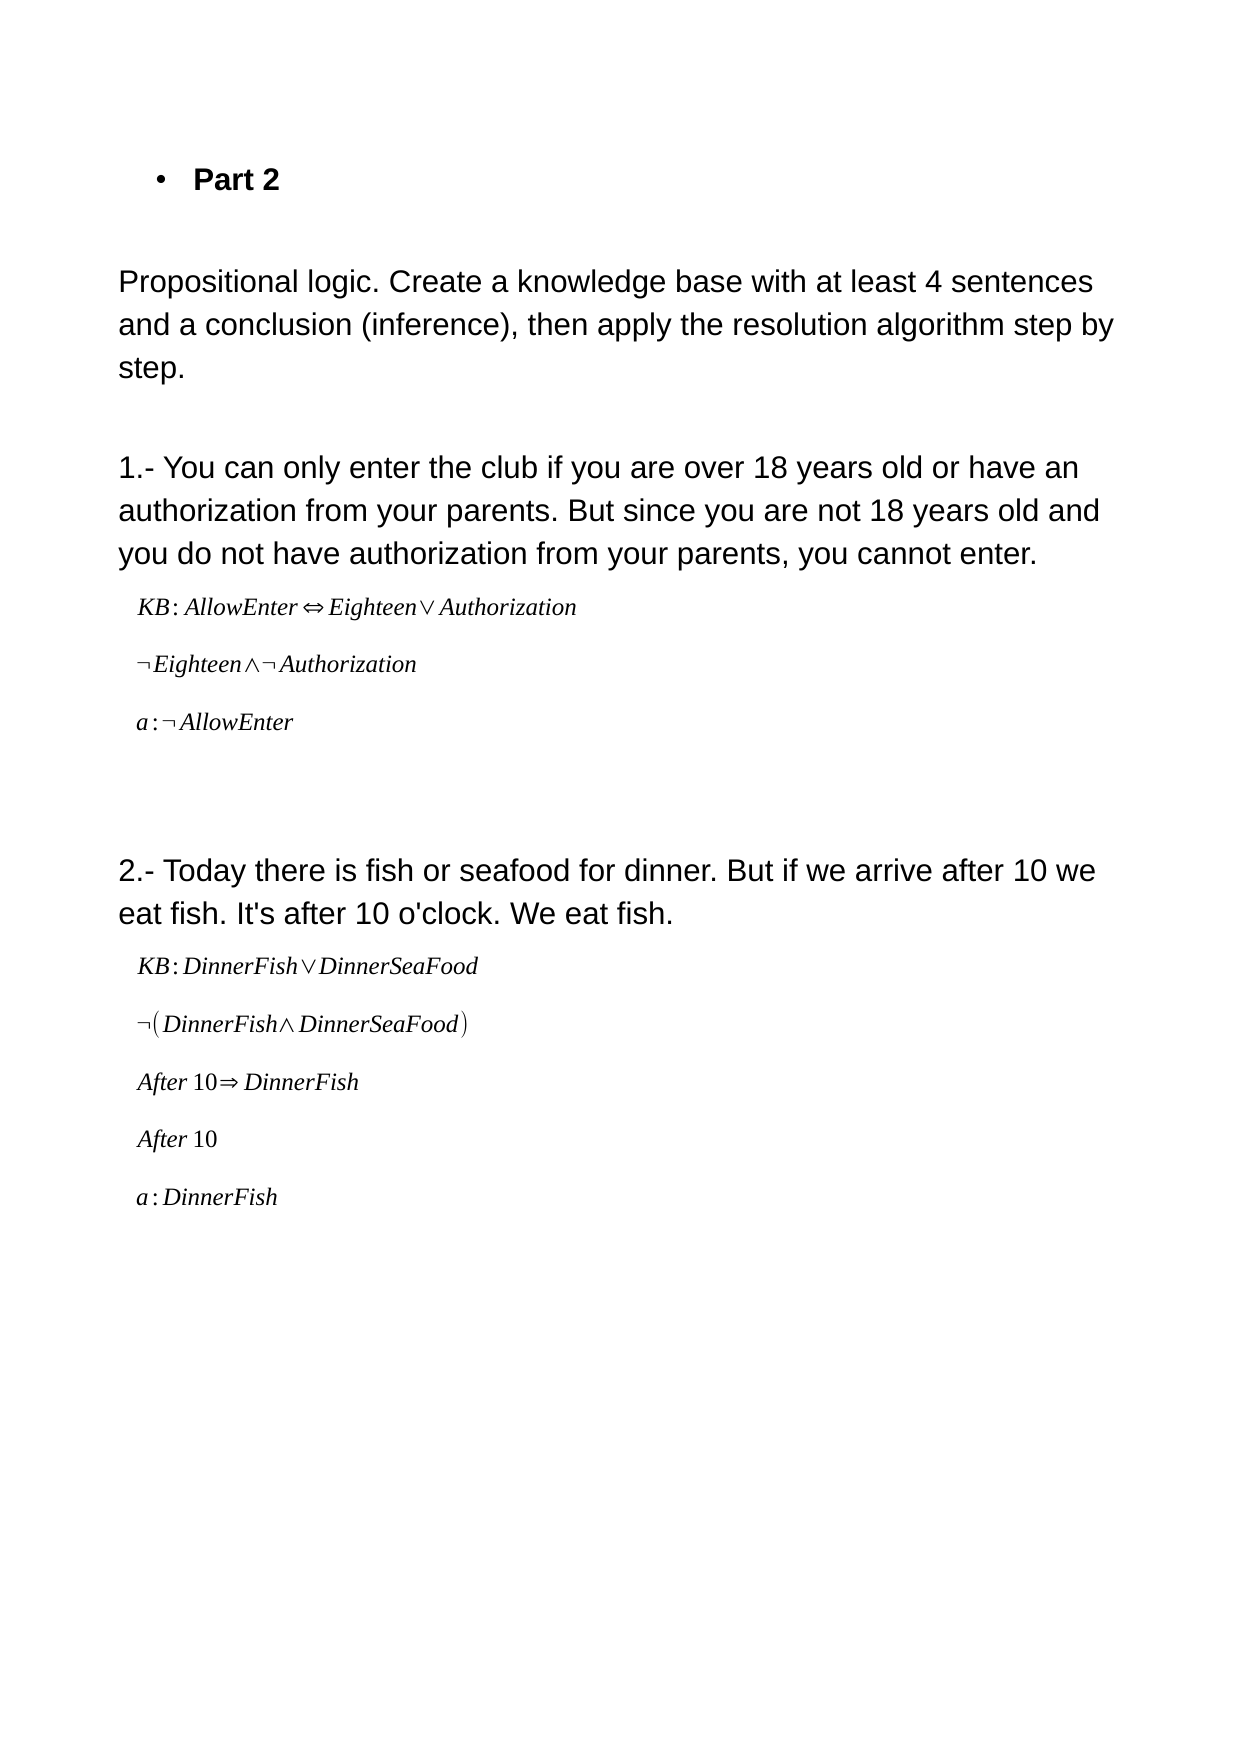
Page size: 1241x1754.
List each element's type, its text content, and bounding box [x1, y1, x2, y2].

text Propositional logic. Create a knowledge base with at least 4 sentences and a conclusion (inference), then apply the resolution algorithm step by step. [118, 263, 1122, 385]
text 2.- Today there is fish or seafood for dinner. But if we arrive after 10 we eat fish. It's after 10 o'clock. We eat fish. [118, 852, 1122, 931]
text 1.- You can only enter the club if you are over 18 years old or have an authorization from your parents. But since you are not 18 years old and you do not have authorization from your parents, you cannot enter. [118, 449, 1122, 571]
list Part 2 [156, 161, 1122, 198]
